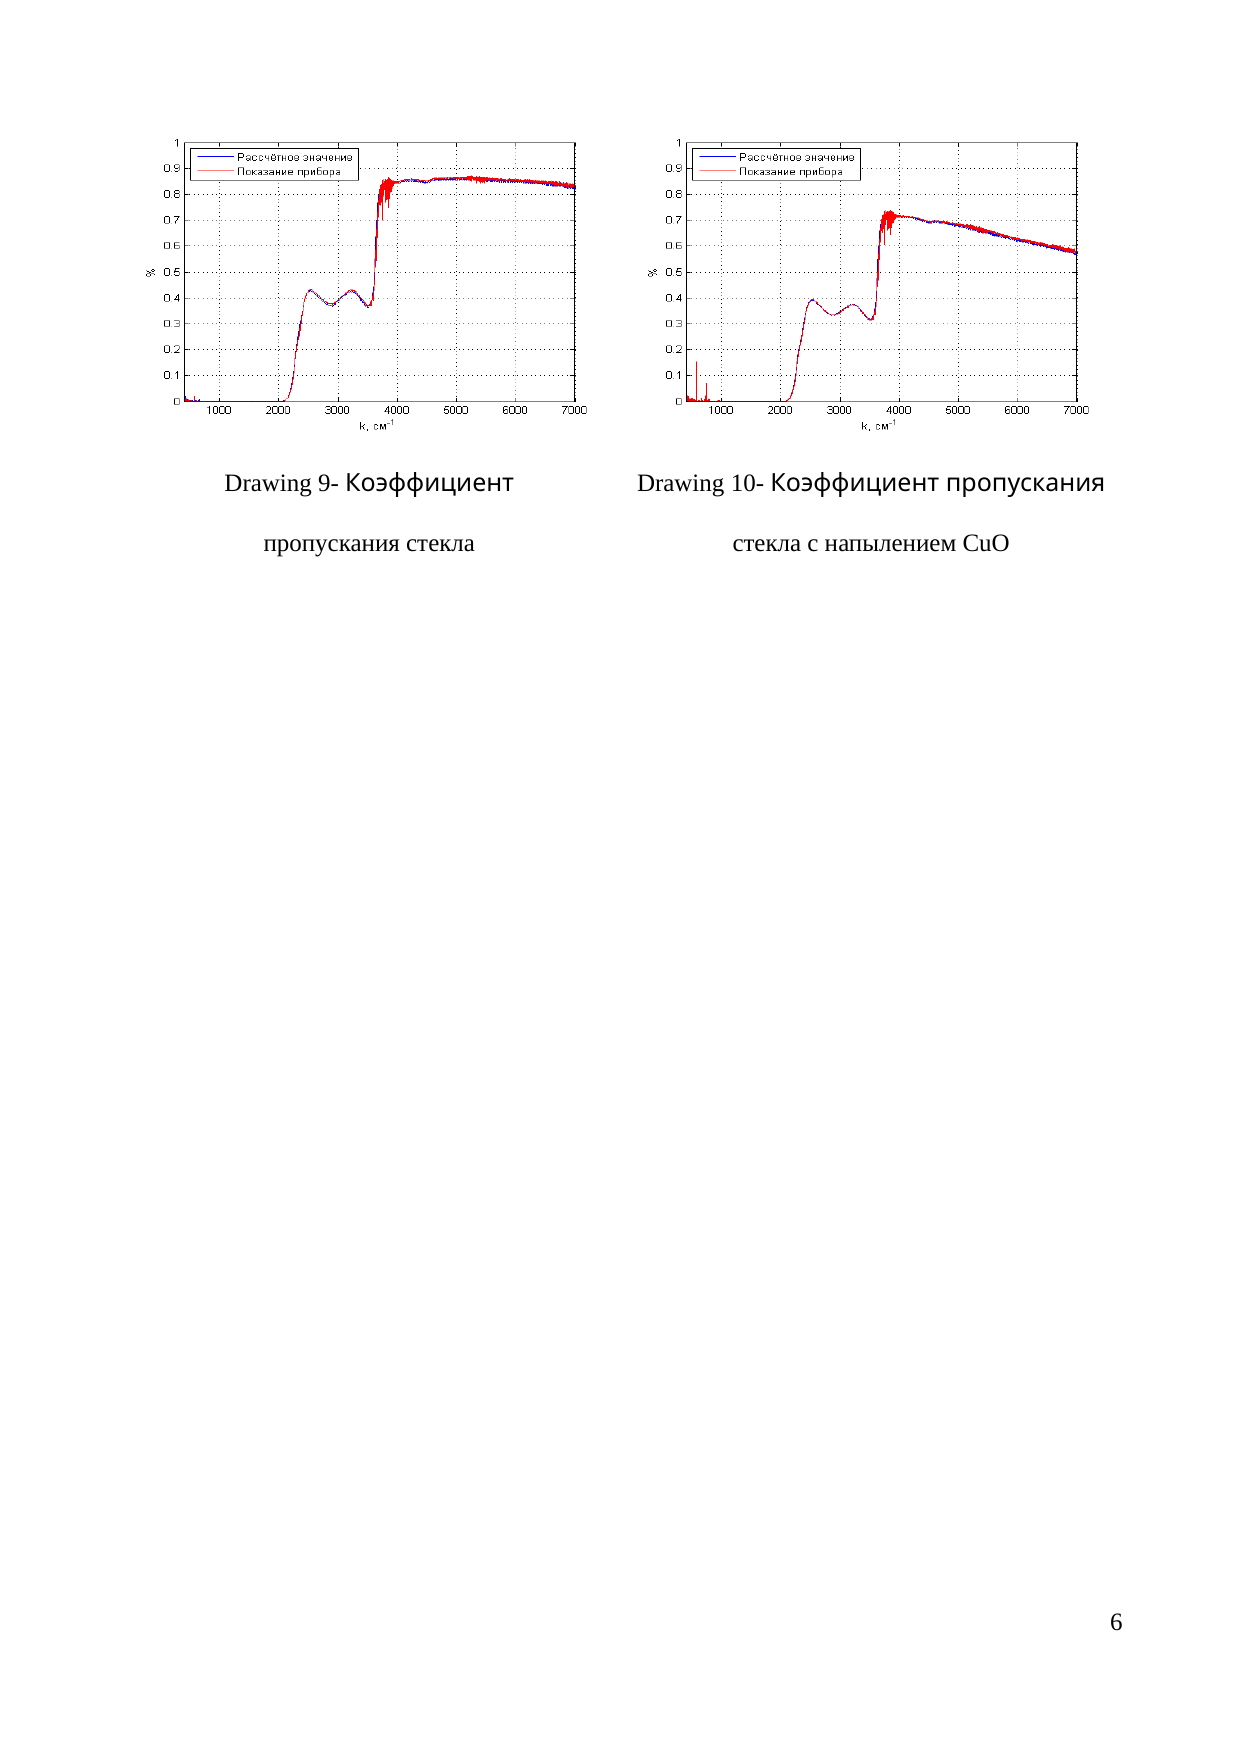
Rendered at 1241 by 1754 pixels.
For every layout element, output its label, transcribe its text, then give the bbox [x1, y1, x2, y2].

table_header Drawing 10- Коэффициент пропускания стекла с напылением CuO [620, 436, 1122, 586]
table_header Drawing 9- Коэффициент пропускания стекла [118, 436, 620, 586]
